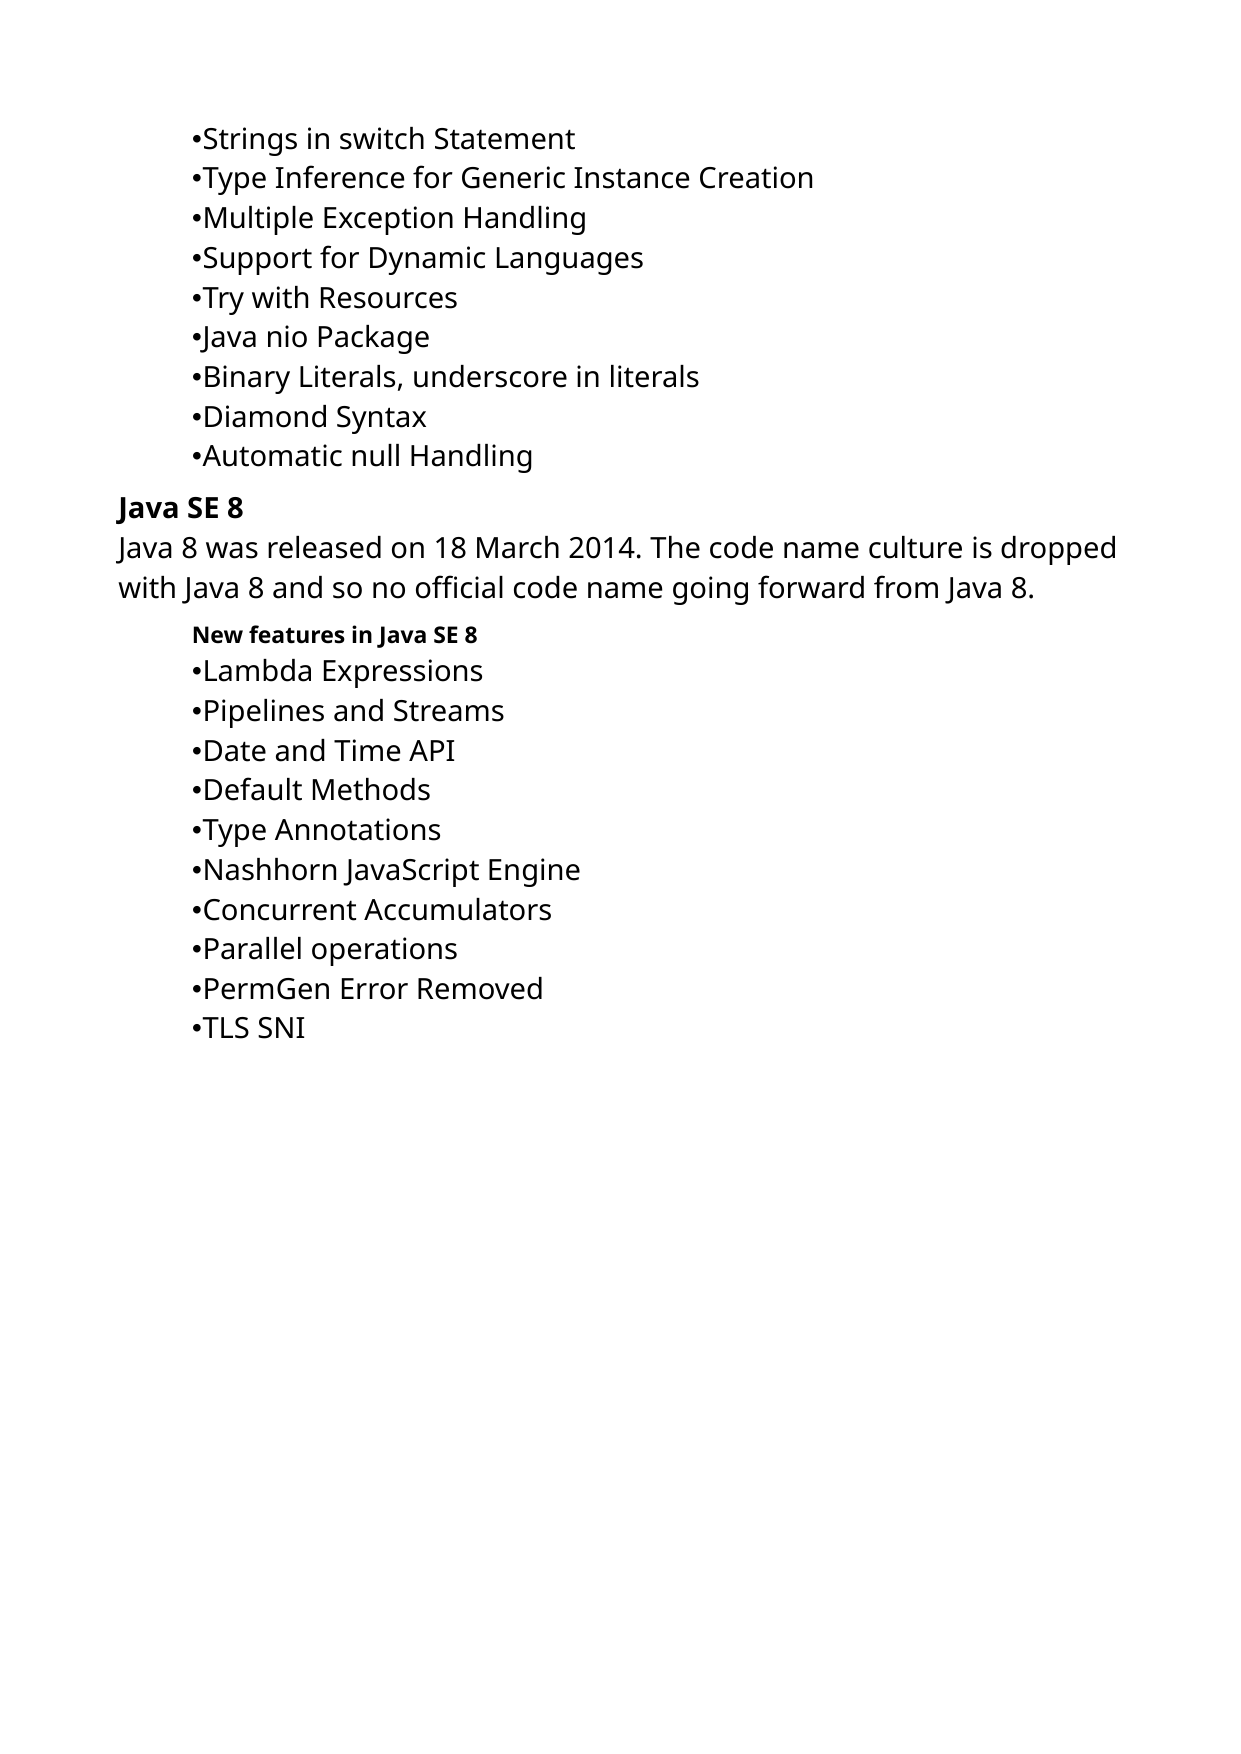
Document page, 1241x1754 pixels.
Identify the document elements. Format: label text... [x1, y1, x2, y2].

list Parallel operations [118, 928, 1122, 968]
list Concurrent Accumulators [118, 889, 1122, 928]
text Java 8 was released on 18 March 2014. The code name culture is dropped with Java 8 and so no official code name going forward from Java 8. [118, 527, 1122, 607]
list Diamond Syntax [118, 396, 1122, 436]
list Default Methods [118, 770, 1122, 809]
list Strings in switch Statement [118, 118, 1122, 158]
list Try with Resources [118, 277, 1122, 317]
list Automatic null Handling [118, 436, 1122, 475]
list Type Annotations [118, 809, 1122, 849]
list Date and Time API [118, 730, 1122, 770]
list Support for Dynamic Languages [118, 237, 1122, 277]
list Lambda Expressions [118, 651, 1122, 690]
list Type Inference for Generic Instance Creation [118, 158, 1122, 197]
list PermGen Error Removed [118, 968, 1122, 1008]
list Nashhorn JavaScript Engine [118, 849, 1122, 889]
list Pipelines and Streams [118, 690, 1122, 730]
list Binary Literals, underscore in literals [118, 356, 1122, 396]
list TLS SNI [118, 1008, 1122, 1047]
list Multiple Exception Handling [118, 197, 1122, 237]
text New features in Java SE 8 [118, 619, 1122, 651]
list Java nio Package [118, 317, 1122, 356]
text Java SE 8 [118, 488, 1122, 527]
